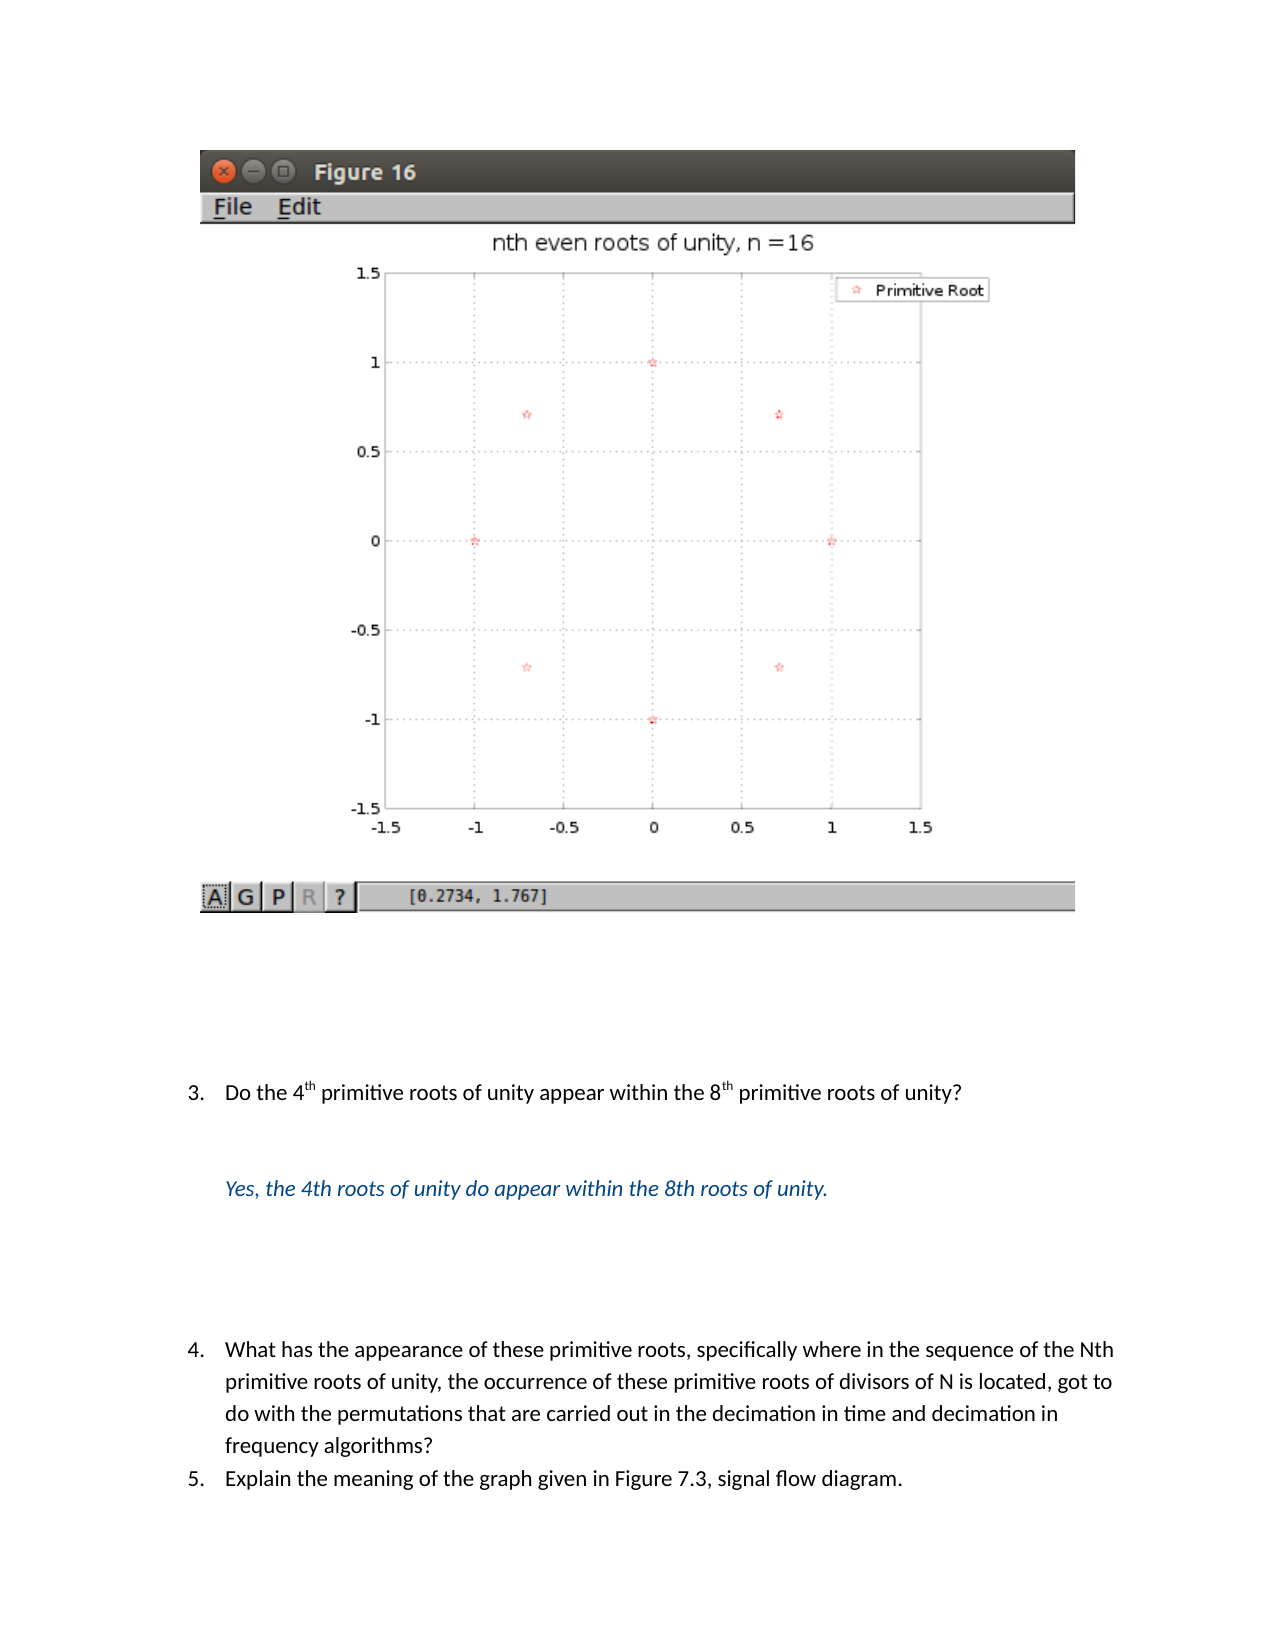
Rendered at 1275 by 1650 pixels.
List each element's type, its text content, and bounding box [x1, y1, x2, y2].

list Explain the meaning of the graph given in Figure 7.3, signal flow diagram. [187, 1464, 1125, 1492]
list Yes, the 4th roots of unity do appear within the 8th roots of unity. [225, 1174, 1125, 1202]
picture [200, 150, 1075, 913]
list Do the 4th primitive roots of unity appear within the 8th primitive roots of unity? [187, 1078, 1125, 1106]
list What has the appearance of these primitive roots, specifically where in the sequence of the Nth primitive roots of unity, the occurrence of these primitive roots of divisors of N is located, got to do with the permutations that are carried out in the decimation in time and decimation in frequency algorithms? [187, 1335, 1125, 1460]
